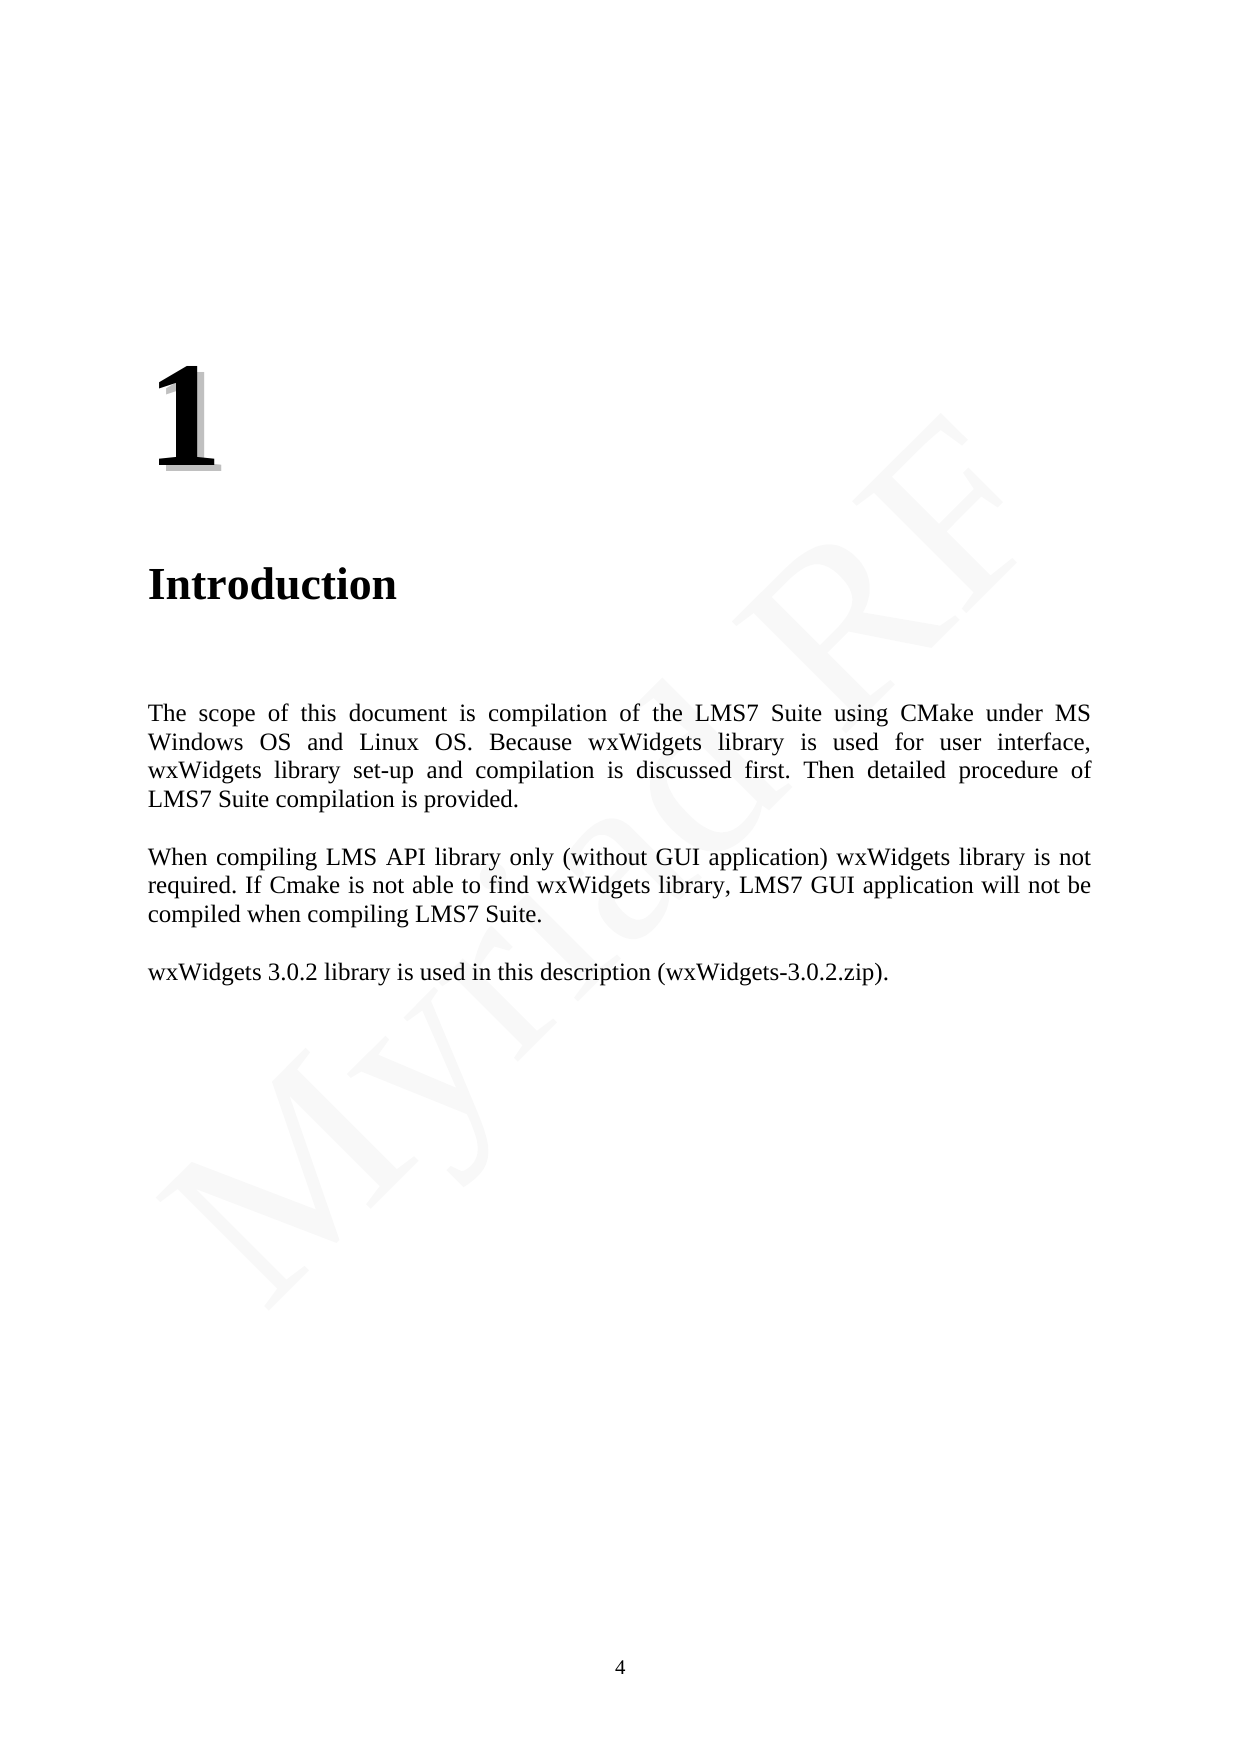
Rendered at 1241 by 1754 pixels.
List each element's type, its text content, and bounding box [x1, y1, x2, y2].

text wxWidgets 3.0.2 library is used in this description (wxWidgets-3.0.2.zip). [480, 957, 585, 985]
subtitle [773, 565, 852, 609]
text When compiling LMS API library only (without GUI application) wxWidgets library is not required. If Cmake is not able to find wxWidgets library, LMS7 GUI application will not be compiled when compiling LMS7 Suite. [647, 842, 1092, 928]
subtitle [972, 556, 1092, 609]
subtitle Introduction [148, 556, 798, 609]
subtitle [856, 556, 973, 609]
text The scope of this document is compilation of the LMS7 Suite using CMake under MS Windows OS and Linux OS. Because wxWidgets library is used for user interface, wxWidgets library set-up and compilation is discussed first. Then detailed procedure of LMS7 Suite compilation is provided. [148, 698, 687, 813]
text wxWidgets 3.0.2 library is used in this description (wxWidgets-3.0.2.zip). [148, 957, 475, 985]
text wxWidgets 3.0.2 library is used in this description (wxWidgets-3.0.2.zip). [603, 957, 1092, 985]
text The scope of this document is compilation of the LMS7 Suite using CMake under MS Windows OS and Linux OS. Because wxWidgets library is used for user interface, wxWidgets library set-up and compilation is discussed first. Then detailed procedure of LMS7 Suite compilation is provided. [684, 698, 1092, 813]
text The scope of this document is compilation of the LMS7 Suite using CMake under MS Windows OS and Linux OS. Because wxWidgets library is used for user interface, wxWidgets library set-up and compilation is discussed first. Then detailed procedure of LMS7 Suite compilation is provided. [667, 741, 756, 813]
text When compiling LMS API library only (without GUI application) wxWidgets library is not required. If Cmake is not able to find wxWidgets library, LMS7 GUI application will not be compiled when compiling LMS7 Suite. [148, 842, 629, 928]
